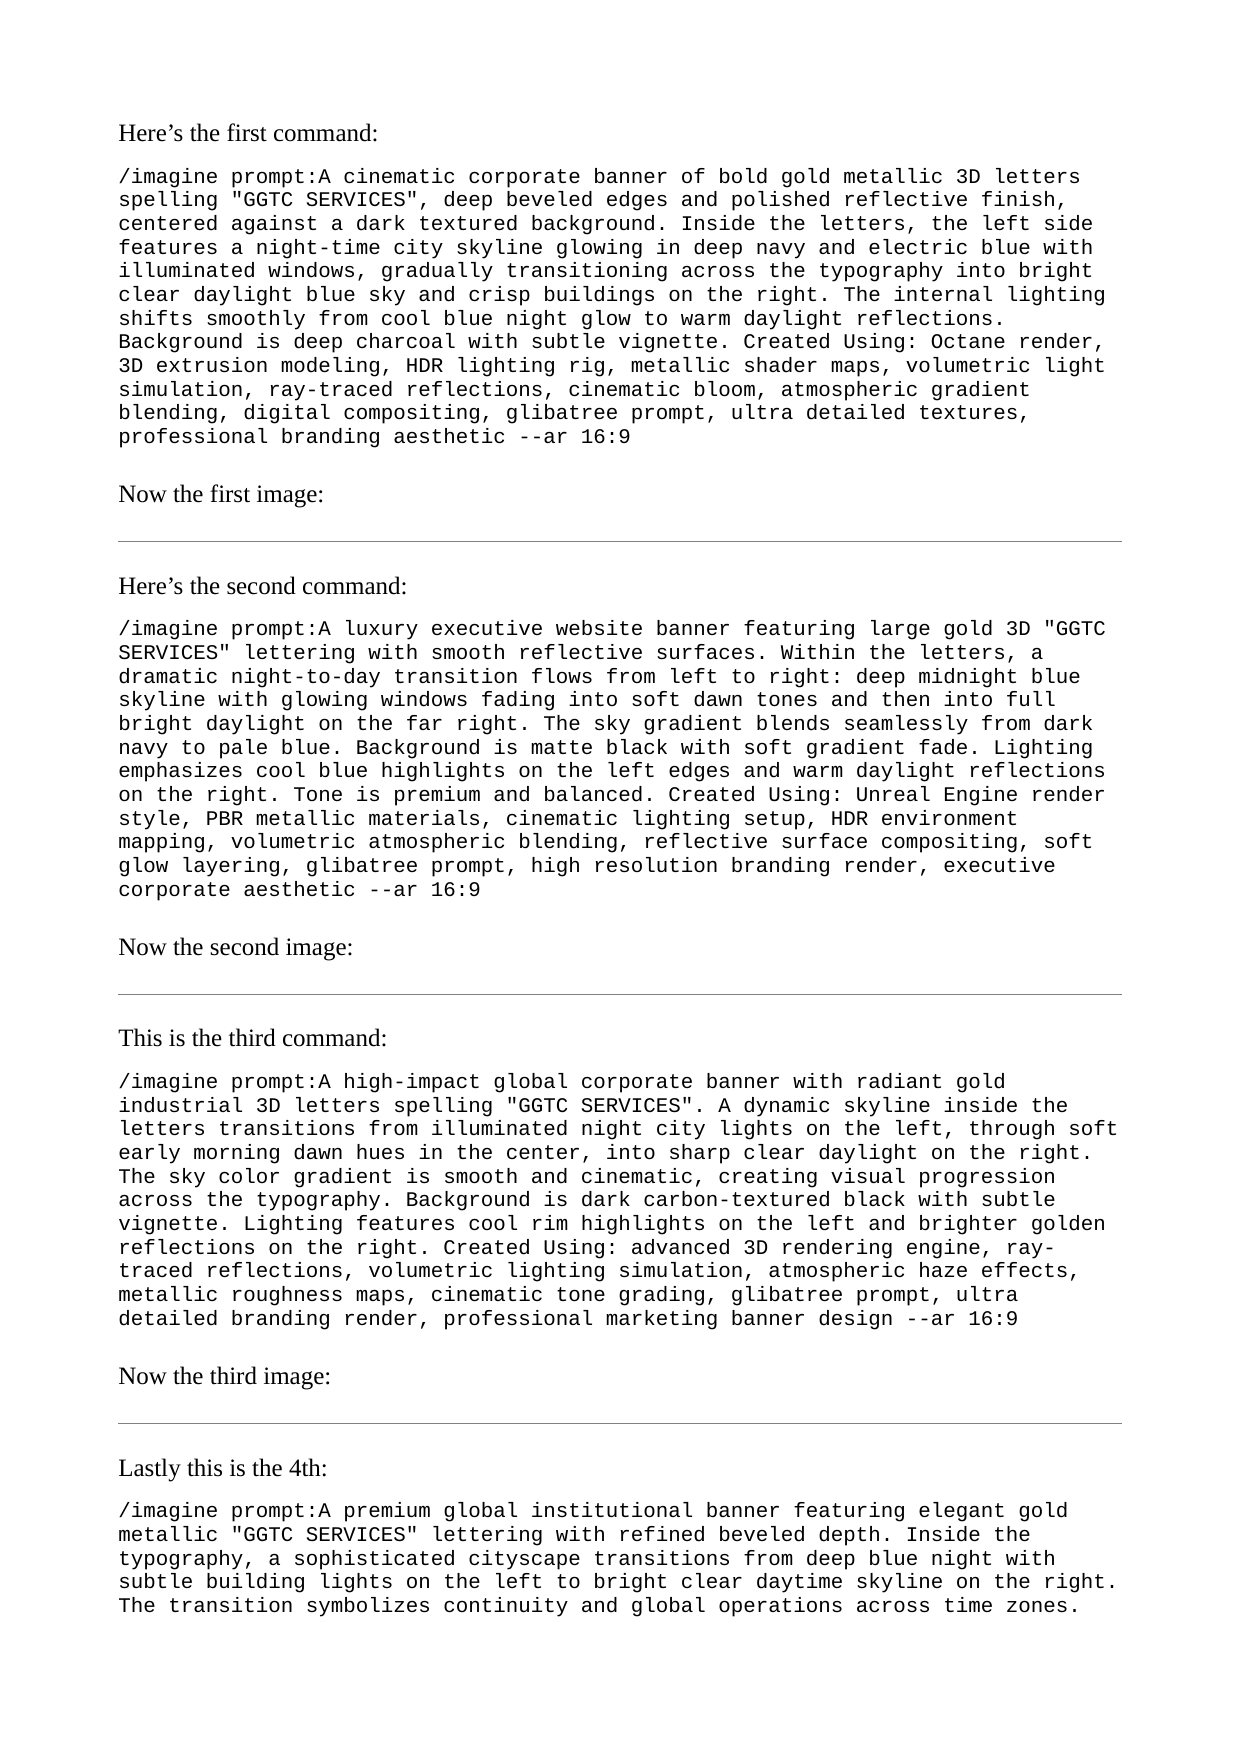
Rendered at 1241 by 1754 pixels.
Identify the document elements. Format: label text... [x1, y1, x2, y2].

text This is the third command: [118, 1023, 1122, 1052]
text Now the third image: [118, 1361, 1122, 1389]
text /imagine prompt:A high-impact global corporate banner with radiant gold industrial 3D letters spelling "GGTC SERVICES". A dynamic skyline inside the letters transitions from illuminated night city lights on the left, through soft early morning dawn hues in the center, into sharp clear daylight on the right. The sky color gradient is smooth and cinematic, creating visual progression across the typography. Background is dark carbon-textured black with subtle vignette. Lighting features cool rim highlights on the left and brighter golden reflections on the right. Created Using: advanced 3D rendering engine, ray-traced reflections, volumetric lighting simulation, atmospheric haze effects, metallic roughness maps, cinematic tone grading, glibatree prompt, ultra detailed branding render, professional marketing banner design --ar 16:9 [118, 1071, 1122, 1331]
text /imagine prompt:A premium global institutional banner featuring elegant gold metallic "GGTC SERVICES" lettering with refined beveled depth. Inside the typography, a sophisticated cityscape transitions from deep blue night with subtle building lights on the left to bright clear daytime skyline on the right. The transition symbolizes continuity and global operations across time zones. [118, 1500, 1122, 1618]
text Here’s the first command: [118, 118, 1122, 147]
text /imagine prompt:A cinematic corporate banner of bold gold metallic 3D letters spelling "GGTC SERVICES", deep beveled edges and polished reflective finish, centered against a dark textured background. Inside the letters, the left side features a night-time city skyline glowing in deep navy and electric blue with illuminated windows, gradually transitioning across the typography into bright clear daylight blue sky and crisp buildings on the right. The internal lighting shifts smoothly from cool blue night glow to warm daylight reflections. Background is deep charcoal with subtle vignette. Created Using: Octane render, 3D extrusion modeling, HDR lighting rig, metallic shader maps, volumetric light simulation, ray-traced reflections, cinematic bloom, atmospheric gradient blending, digital compositing, glibatree prompt, ultra detailed textures, professional branding aesthetic --ar 16:9 [118, 166, 1122, 449]
text /imagine prompt:A luxury executive website banner featuring large gold 3D "GGTC SERVICES" lettering with smooth reflective surfaces. Within the letters, a dramatic night-to-day transition flows from left to right: deep midnight blue skyline with glowing windows fading into soft dawn tones and then into full bright daylight on the far right. The sky gradient blends seamlessly from dark navy to pale blue. Background is matte black with soft gradient fade. Lighting emphasizes cool blue highlights on the left edges and warm daylight reflections on the right. Tone is premium and balanced. Created Using: Unreal Engine render style, PBR metallic materials, cinematic lighting setup, HDR environment mapping, volumetric atmospheric blending, reflective surface compositing, soft glow layering, glibatree prompt, high resolution branding render, executive corporate aesthetic --ar 16:9 [118, 618, 1122, 902]
text Now the first image: [118, 479, 1122, 508]
text Lastly this is the 4th: [118, 1453, 1122, 1481]
text Now the second image: [118, 932, 1122, 960]
text Here’s the second command: [118, 571, 1122, 599]
